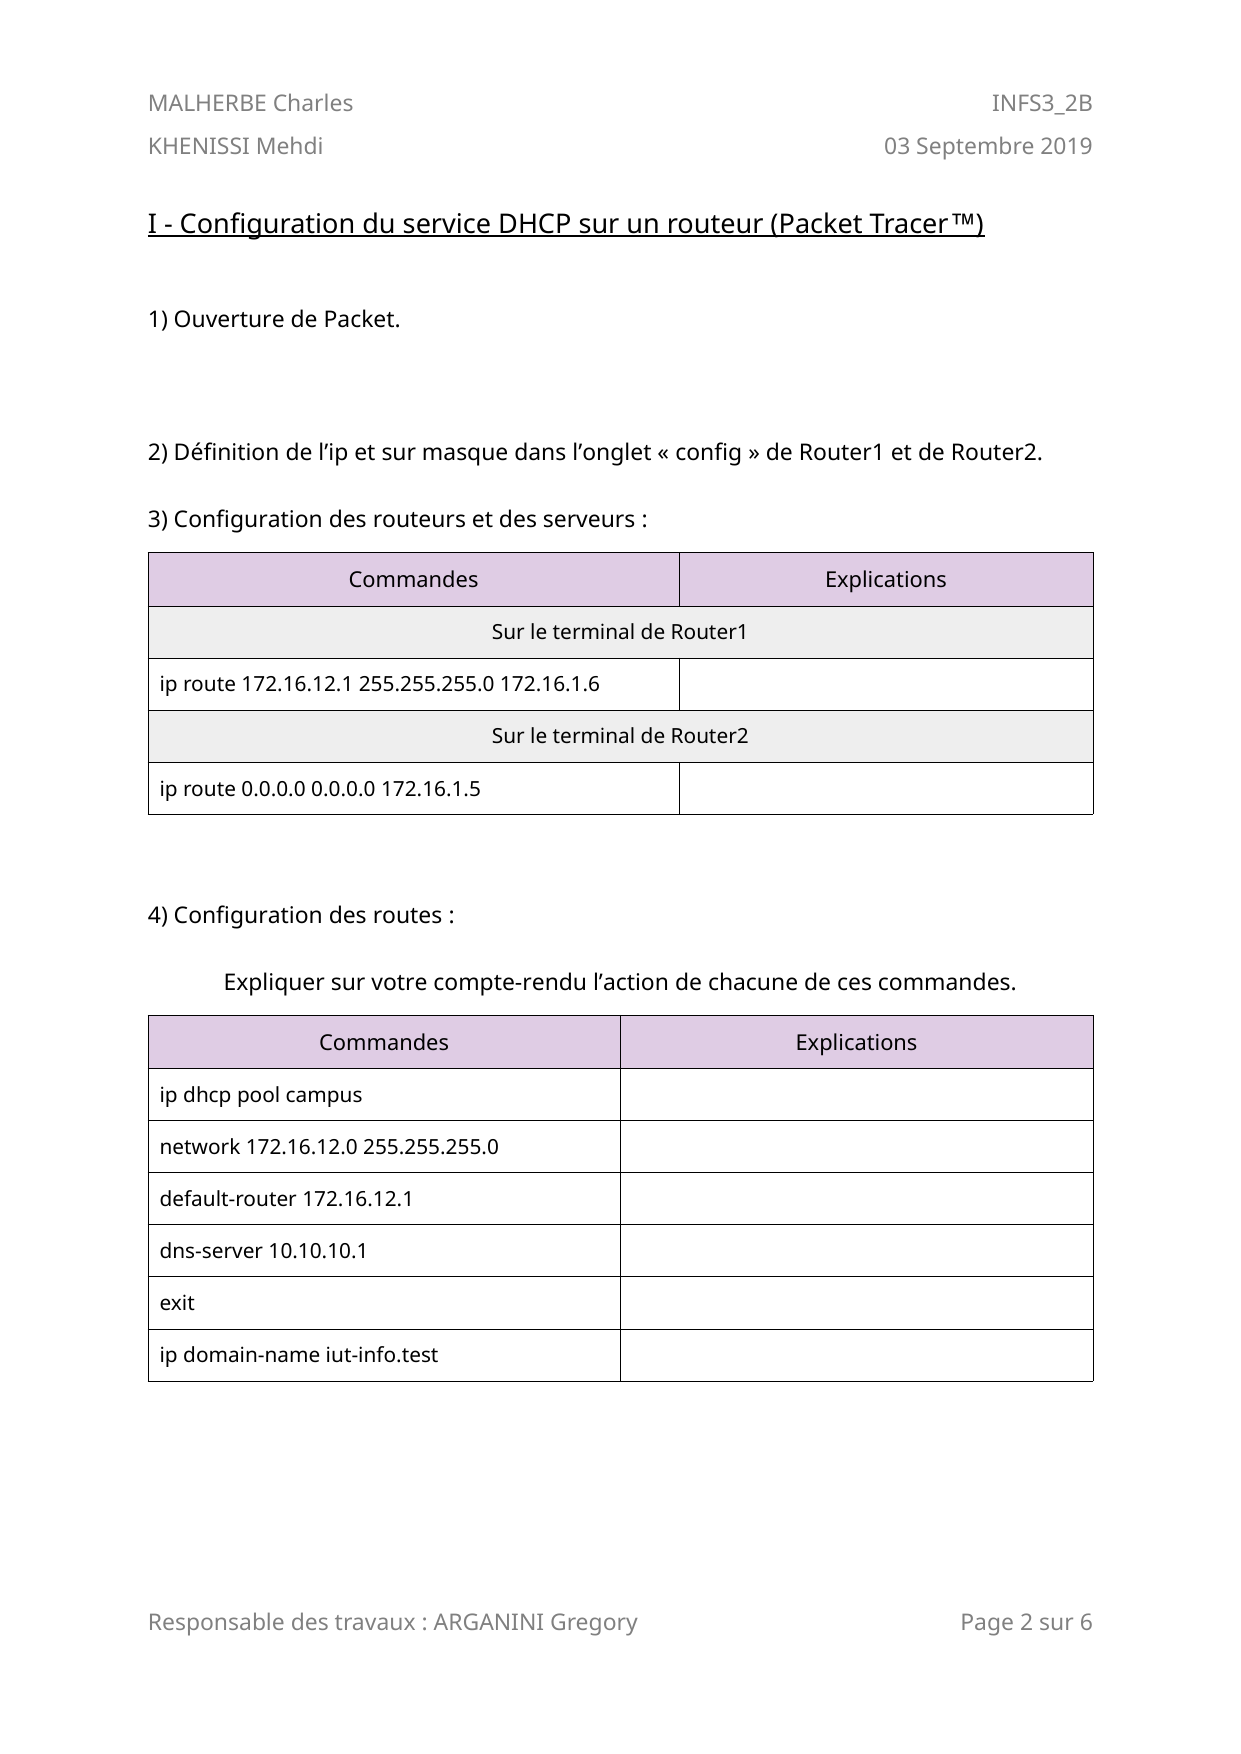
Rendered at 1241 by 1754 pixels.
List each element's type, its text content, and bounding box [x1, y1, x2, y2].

table_cell [621, 1173, 1093, 1224]
table_cell ip route 172.16.12.1 255.255.255.0 172.16.1.6 [149, 659, 679, 710]
text 4) Configuration des routes : [148, 899, 1093, 930]
table_cell [621, 1330, 1093, 1381]
table_cell Sur le terminal de Router2 [149, 711, 1093, 762]
text 1) Ouverture de Packet. [148, 302, 1093, 334]
table_cell [621, 1121, 1093, 1172]
table_header Commandes [149, 553, 679, 606]
table_cell [680, 659, 1093, 710]
table_cell default-router 172.16.12.1 [149, 1173, 620, 1224]
subtitle I - Configuration du service DHCP sur un routeur (Packet Tracer) [148, 204, 1093, 241]
table_header Explications [621, 1016, 1093, 1068]
table_header Commandes [149, 1016, 620, 1068]
table_cell [680, 763, 1093, 814]
table_header Explications [680, 553, 1093, 606]
text Expliquer sur votre compte-rendu l’action de chacune de ces commandes. [148, 966, 1093, 997]
table_cell network 172.16.12.0 255.255.255.0 [149, 1121, 620, 1172]
table_cell [621, 1277, 1093, 1328]
text 2) Définition de l’ip et sur masque dans l’onglet « config » de Router1 et de Router2. [148, 436, 1093, 467]
table_cell ip route 0.0.0.0 0.0.0.0 172.16.1.5 [149, 763, 679, 814]
table_cell [621, 1069, 1093, 1120]
table_cell [621, 1225, 1093, 1276]
table_cell ip dhcp pool campus [149, 1069, 620, 1120]
table_cell exit [149, 1277, 620, 1328]
table_cell ip domain-name iut-info.test [149, 1330, 620, 1381]
text 3) Configuration des routeurs et des serveurs : [148, 503, 1093, 534]
table_cell Sur le terminal de Router1 [149, 607, 1093, 658]
table_cell dns-server 10.10.10.1 [149, 1225, 620, 1276]
